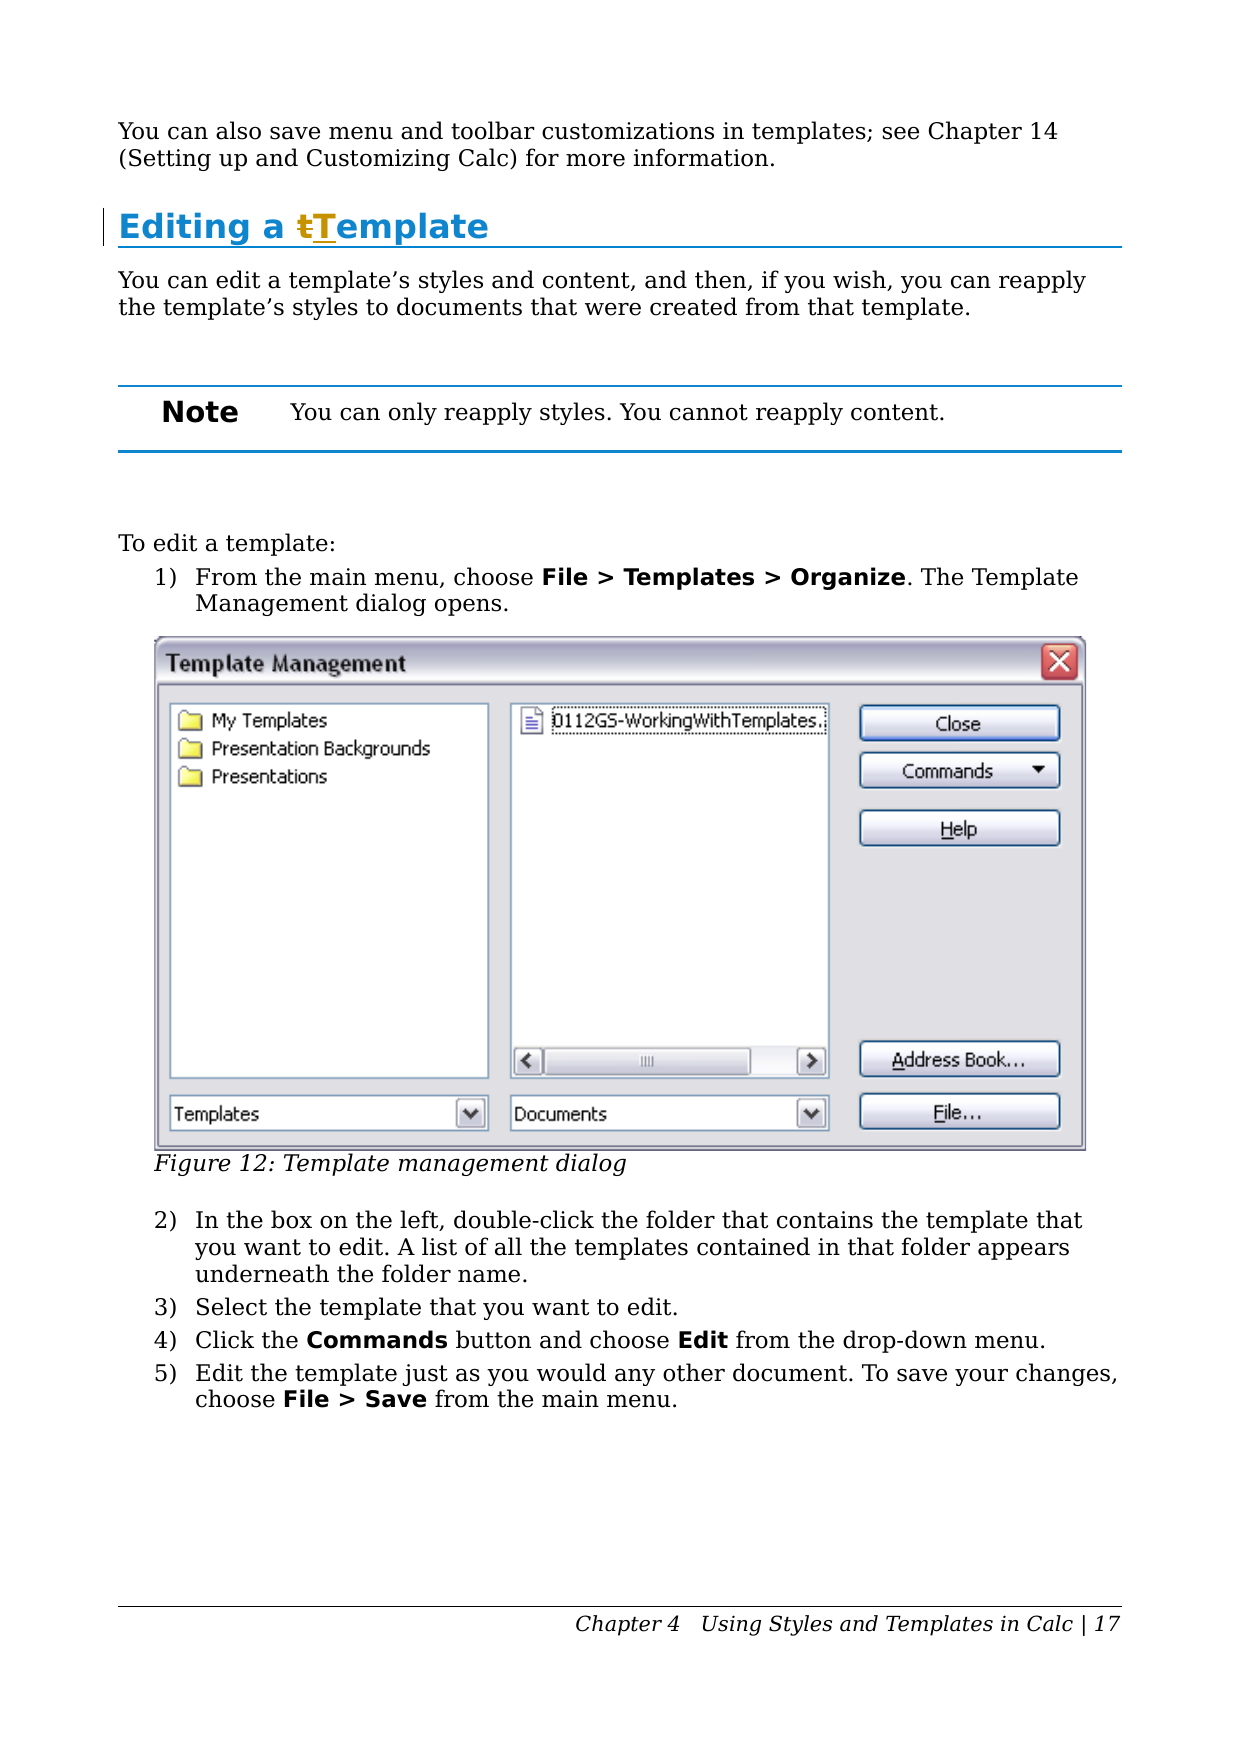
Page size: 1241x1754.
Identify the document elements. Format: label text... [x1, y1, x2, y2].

text You can edit a template’s styles and content, and then, if you wish, you can reapply the template’s styles to documents that were created from that template. [118, 267, 1122, 321]
text Figure 12: Template management dialog [154, 1151, 1086, 1177]
list From the main menu, choose File > Templates > Organize. The Template Management dialog opens. [177, 564, 1122, 617]
subtitle Editing a Template [118, 208, 1122, 246]
list Edit the template just as you would any other document. To save your changes, choose File > Save from the main menu. [177, 1360, 1122, 1413]
list Click the Commands button and choose Edit from the drop-down menu. [177, 1327, 1122, 1353]
list In the box on the left, double-click the folder that contains the template that you want to edit. A list of all the templates contained in that folder appears underneath the folder name. [177, 1208, 1122, 1288]
table_header You can only reapply styles. You cannot reapply content. [281, 387, 1122, 450]
list Select the template that you want to edit. [177, 1294, 1122, 1321]
picture [154, 636, 1087, 1151]
table_header Note [118, 387, 281, 450]
list To edit a template: [118, 531, 1122, 557]
text You can also save menu and toolbar customizations in templates; see Chapter 14 (Setting up and Customizing Calc) for more information. [118, 118, 1122, 171]
